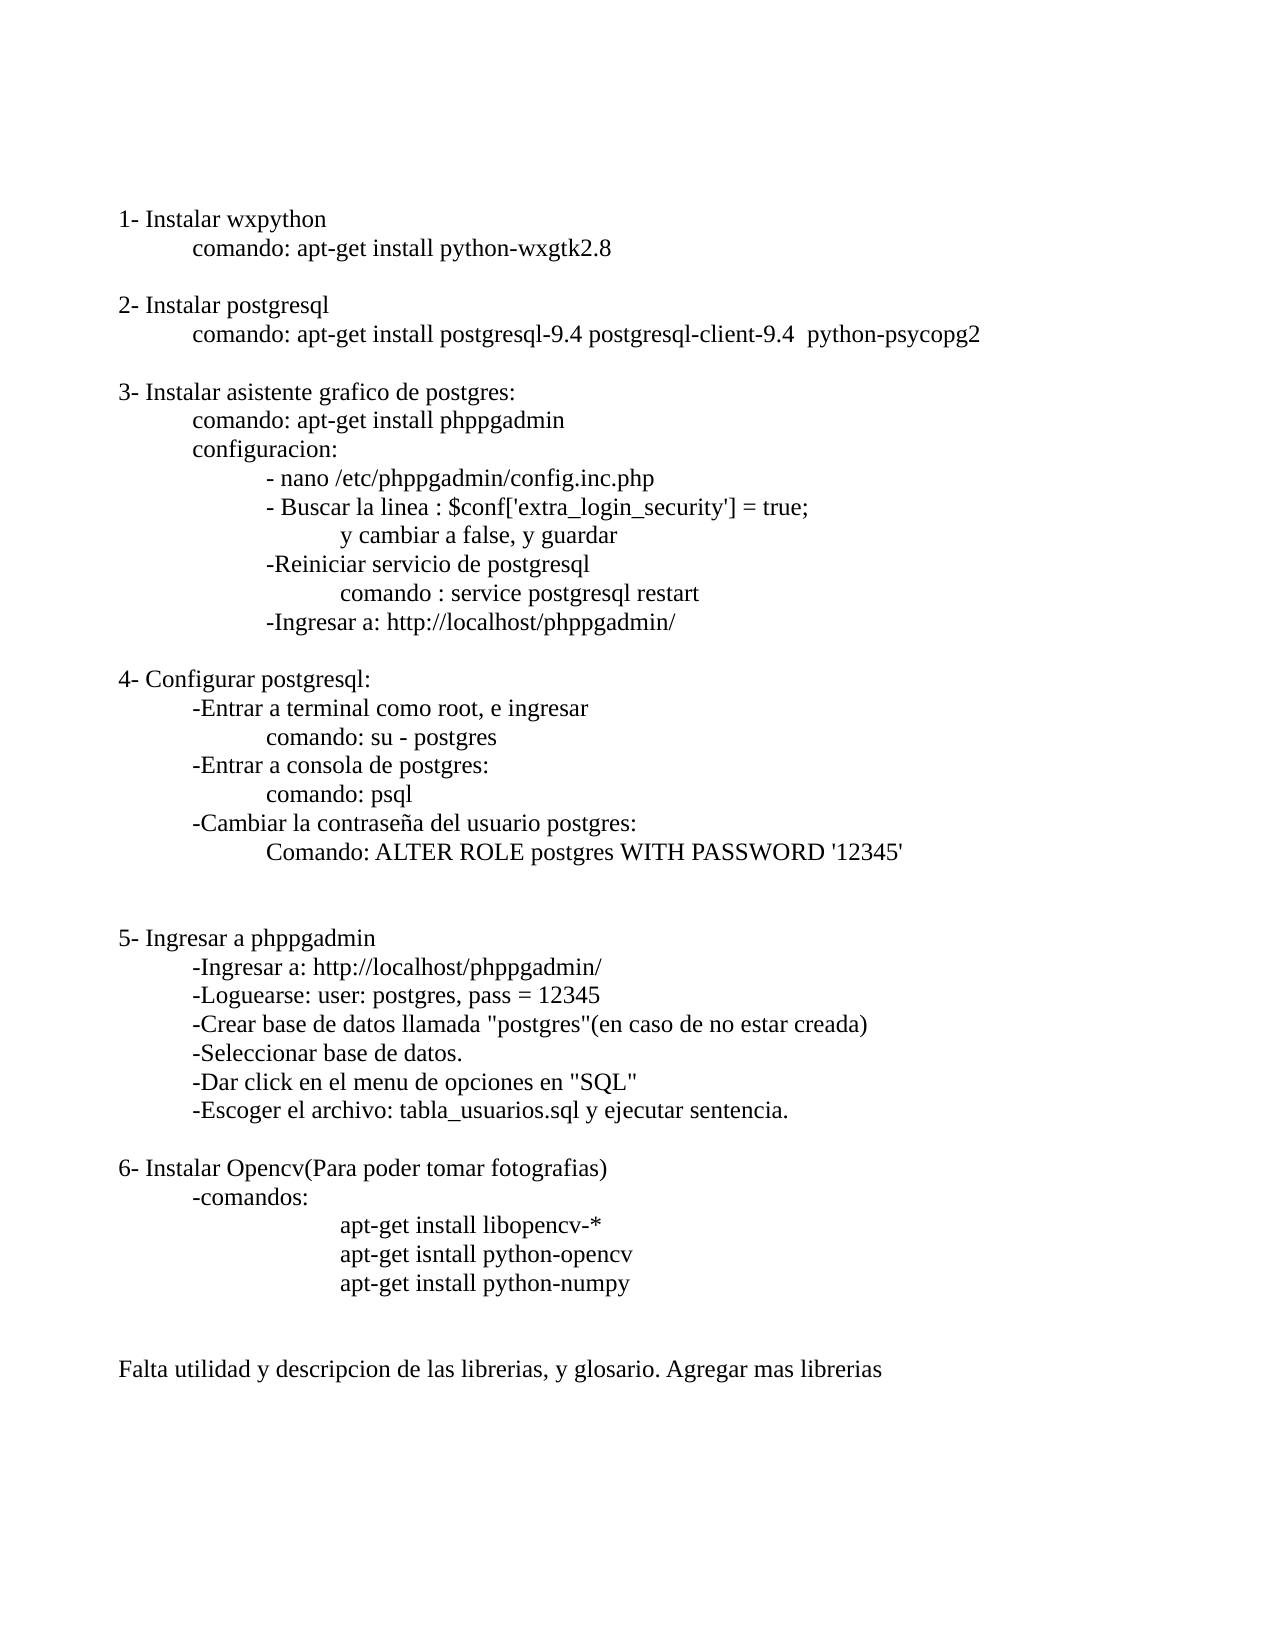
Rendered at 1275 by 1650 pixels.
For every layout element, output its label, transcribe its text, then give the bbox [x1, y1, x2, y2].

text -Reiniciar servicio de postgresql [118, 549, 1157, 578]
text 1- Instalar wxpython [118, 204, 1157, 233]
text Comando: ALTER ROLE postgres WITH PASSWORD '12345' [118, 837, 1157, 866]
text -Escoger el archivo: tabla_usuarios.sql y ejecutar sentencia. [118, 1096, 1157, 1124]
text -Crear base de datos llamada "postgres"(en caso de no estar creada) [118, 1009, 1157, 1038]
text 3- Instalar asistente grafico de postgres: [118, 377, 1157, 406]
text comando: apt-get install postgresql-9.4 postgresql-client-9.4 python-psycopg2 [118, 319, 1157, 348]
text -Entrar a terminal como root, e ingresar [118, 693, 1157, 722]
text y cambiar a false, y guardar [118, 521, 1157, 549]
text -Loguearse: user: postgres, pass = 12345 [118, 981, 1157, 1009]
text comando : service postgresql restart [118, 578, 1157, 607]
text comando: apt-get install phppgadmin [118, 406, 1157, 434]
text -Ingresar a: http://localhost/phppgadmin/ [118, 607, 1157, 636]
text - Buscar la linea : $conf['extra_login_security'] = true; [118, 492, 1157, 521]
text apt-get install libopencv-* [118, 1211, 1157, 1239]
text 4- Configurar postgresql: [118, 664, 1157, 693]
text 2- Instalar postgresql [118, 291, 1157, 319]
text configuracion: [118, 434, 1157, 463]
text -Dar click en el menu de opciones en "SQL" [118, 1067, 1157, 1096]
text apt-get install python-numpy [118, 1268, 1157, 1297]
text Falta utilidad y descripcion de las librerias, y glosario. Agregar mas librerias [118, 1354, 1157, 1383]
text apt-get isntall python-opencv [118, 1239, 1157, 1268]
text -Ingresar a: http://localhost/phppgadmin/ [118, 952, 1157, 981]
text -Seleccionar base de datos. [118, 1038, 1157, 1067]
text comando: psql [118, 779, 1157, 808]
text 5- Ingresar a phppgadmin [118, 923, 1157, 952]
text 6- Instalar Opencv(Para poder tomar fotografias) [118, 1153, 1157, 1182]
text comando: su - postgres [118, 722, 1157, 751]
text -Cambiar la contraseña del usuario postgres: [118, 808, 1157, 837]
text - nano /etc/phppgadmin/config.inc.php [118, 463, 1157, 492]
text comando: apt-get install python-wxgtk2.8 [118, 233, 1157, 262]
text -comandos: [118, 1182, 1157, 1211]
text -Entrar a consola de postgres: [118, 751, 1157, 779]
